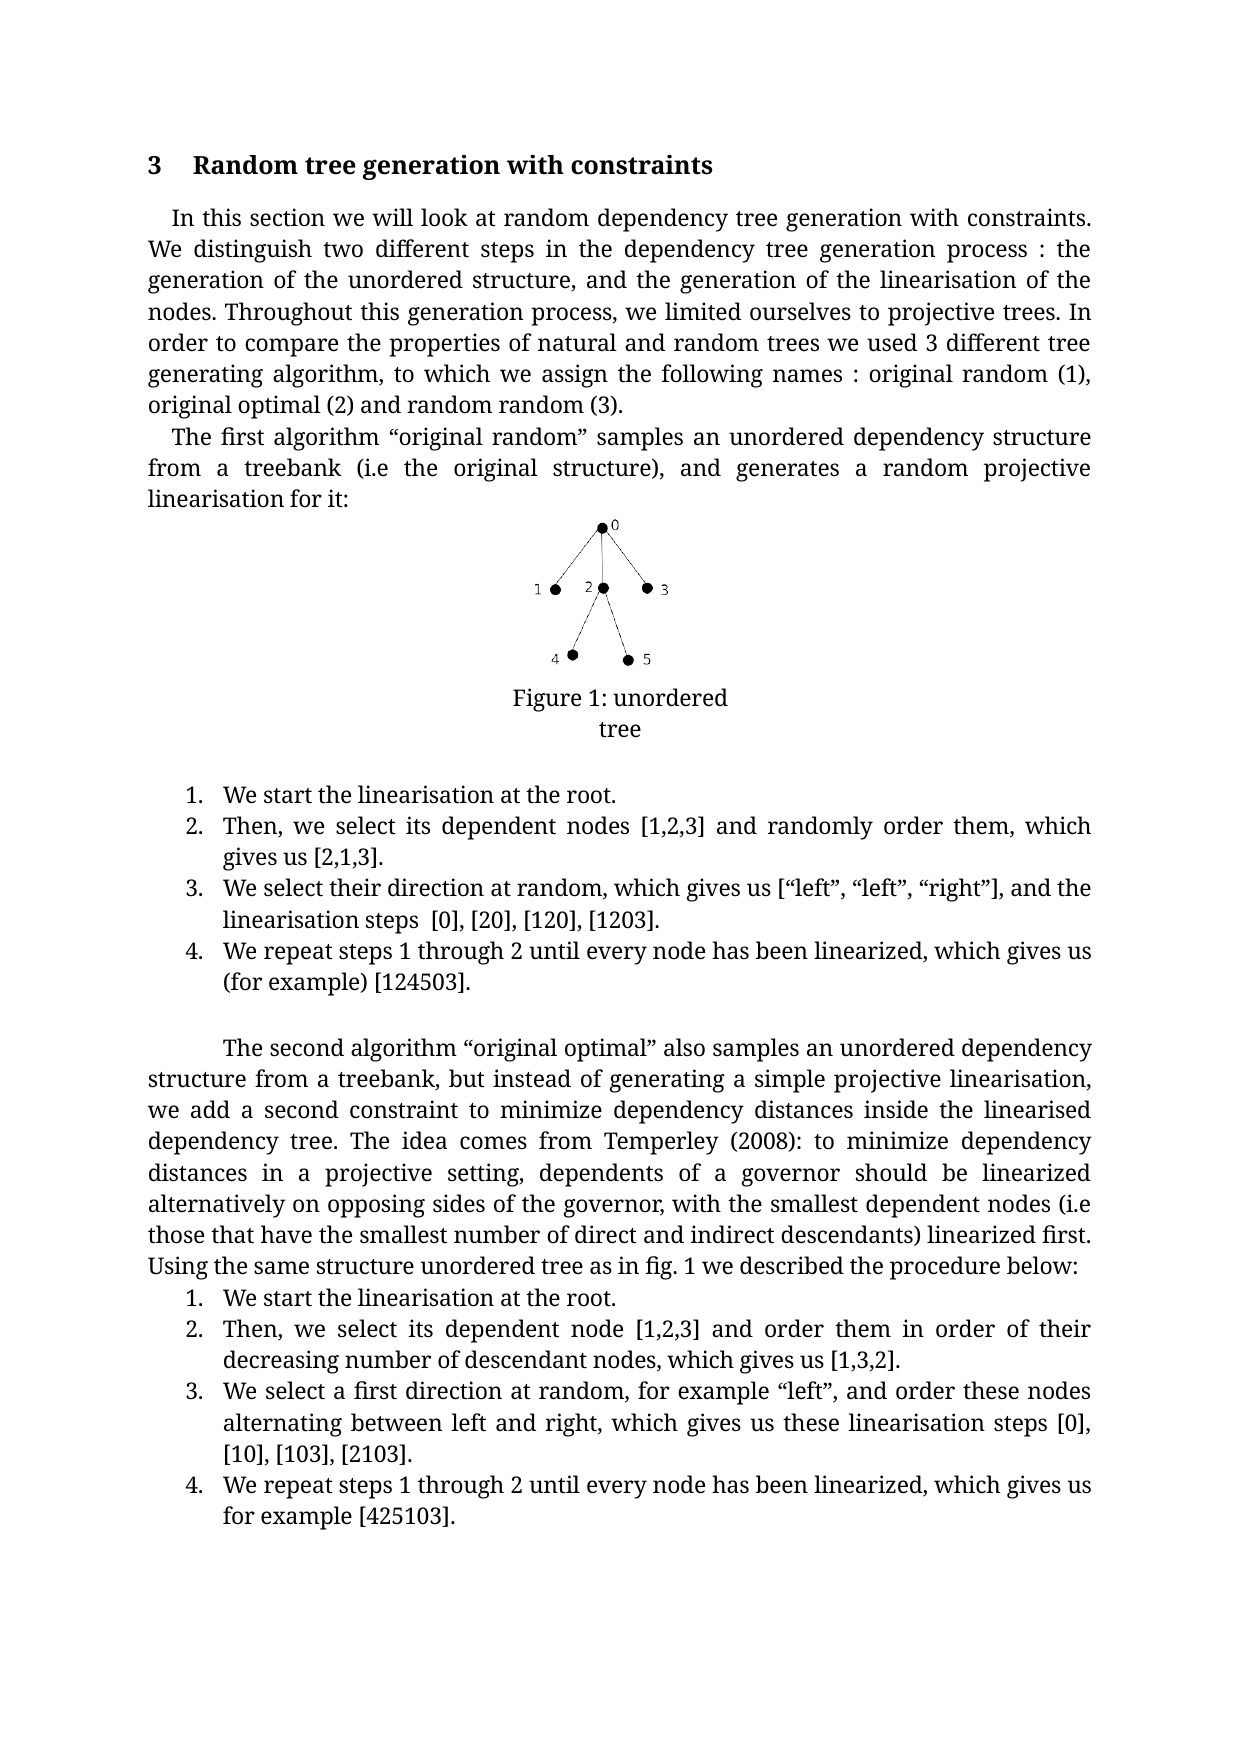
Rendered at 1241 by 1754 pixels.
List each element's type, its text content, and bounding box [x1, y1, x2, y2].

text Figure 1: unordered tree [507, 675, 734, 744]
text In this section we will look at random dependency tree generation with constraints. We distinguish two different steps in the dependency tree generation process : the generation of the unordered structure, and the generation of the linearisation of the nodes. Throughout this generation process, we limited ourselves to projective trees. In order to compare the properties of natural and random trees we used 3 different tree generating algorithm, to which we assign the following names : original random (1), original optimal (2) and random random (3). [148, 202, 1092, 421]
picture [506, 519, 734, 675]
list We start the linearisation at the root. [185, 1281, 1092, 1313]
list Then, we select its dependent node [1,2,3] and order them in order of their decreasing number of descendant nodes, which gives us [1,3,2]. [185, 1313, 1092, 1375]
list We repeat steps 1 through 2 until every node has been linearized, which gives us (for example) [124503]. [185, 935, 1092, 997]
list Then, we select its dependent nodes [1,2,3] and randomly order them, which gives us [2,1,3]. [185, 810, 1092, 872]
list We repeat steps 1 through 2 until every node has been linearized, which gives us for example [425103]. [185, 1469, 1092, 1531]
list Random tree generation with constraints [148, 148, 1092, 182]
list We select a first direction at random, for example “left”, and order these nodes alternating between left and right, which gives us these linearisation steps [0], [10], [103], [2103]. [185, 1375, 1092, 1469]
list We start the linearisation at the root. [185, 779, 1092, 810]
text The second algorithm “original optimal” also samples an unordered dependency structure from a treebank, but instead of generating a simple projective linearisation, we add a second constraint to minimize dependency distances inside the linearised dependency tree. The idea comes from Temperley (2008): to minimize dependency distances in a projective setting, dependents of a governor should be linearized alternatively on opposing sides of the governor, with the smallest dependent nodes (i.e those that have the smallest number of direct and indirect descendants) linearized first. Using the same structure unordered tree as in fig. 1 we described the procedure below: [148, 1031, 1092, 1281]
text The first algorithm “original random” samples an unordered dependency structure from a treebank (i.e the original structure), and generates a random projective linearisation for it: [148, 421, 1092, 514]
list We select their direction at random, which gives us [“left”, “left”, “right”], and the linearisation steps [0], [20], [120], [1203]. [185, 872, 1092, 935]
